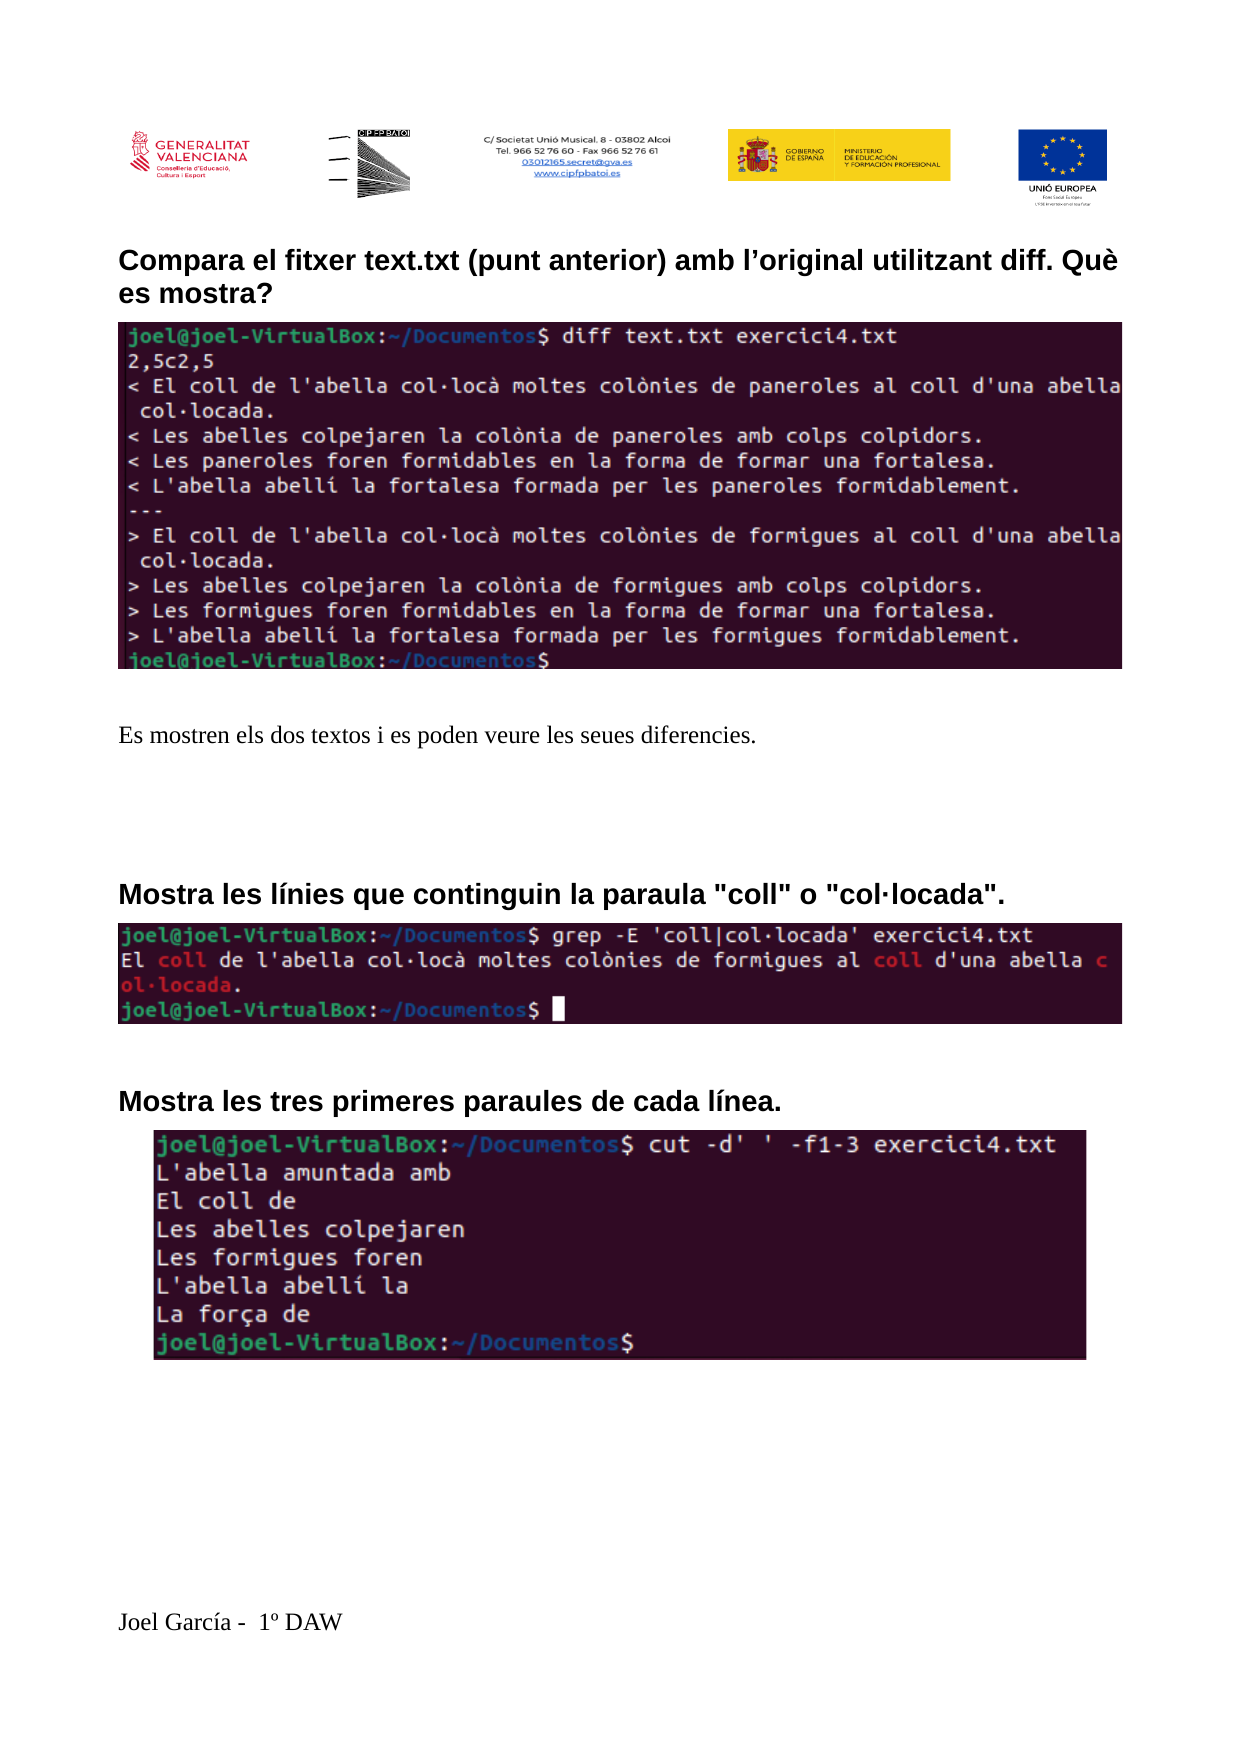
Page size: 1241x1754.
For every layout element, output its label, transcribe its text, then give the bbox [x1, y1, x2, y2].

picture [118, 322, 1123, 669]
picture [118, 923, 1123, 1024]
subtitle Mostra les tres primeres paraules de cada línea. [118, 1084, 1122, 1117]
picture [118, 118, 1118, 209]
subtitle Compara el fitxer text.txt (punt anterior) amb l’original utilitzant diff. Què es mostra? [118, 242, 1122, 309]
text Es mostren els dos textos i es poden veure les seues diferencies. [118, 720, 1122, 749]
subtitle Mostra les línies que continguin la paraula "coll" o "col·locada". [118, 877, 1122, 911]
picture [153, 1130, 1087, 1360]
